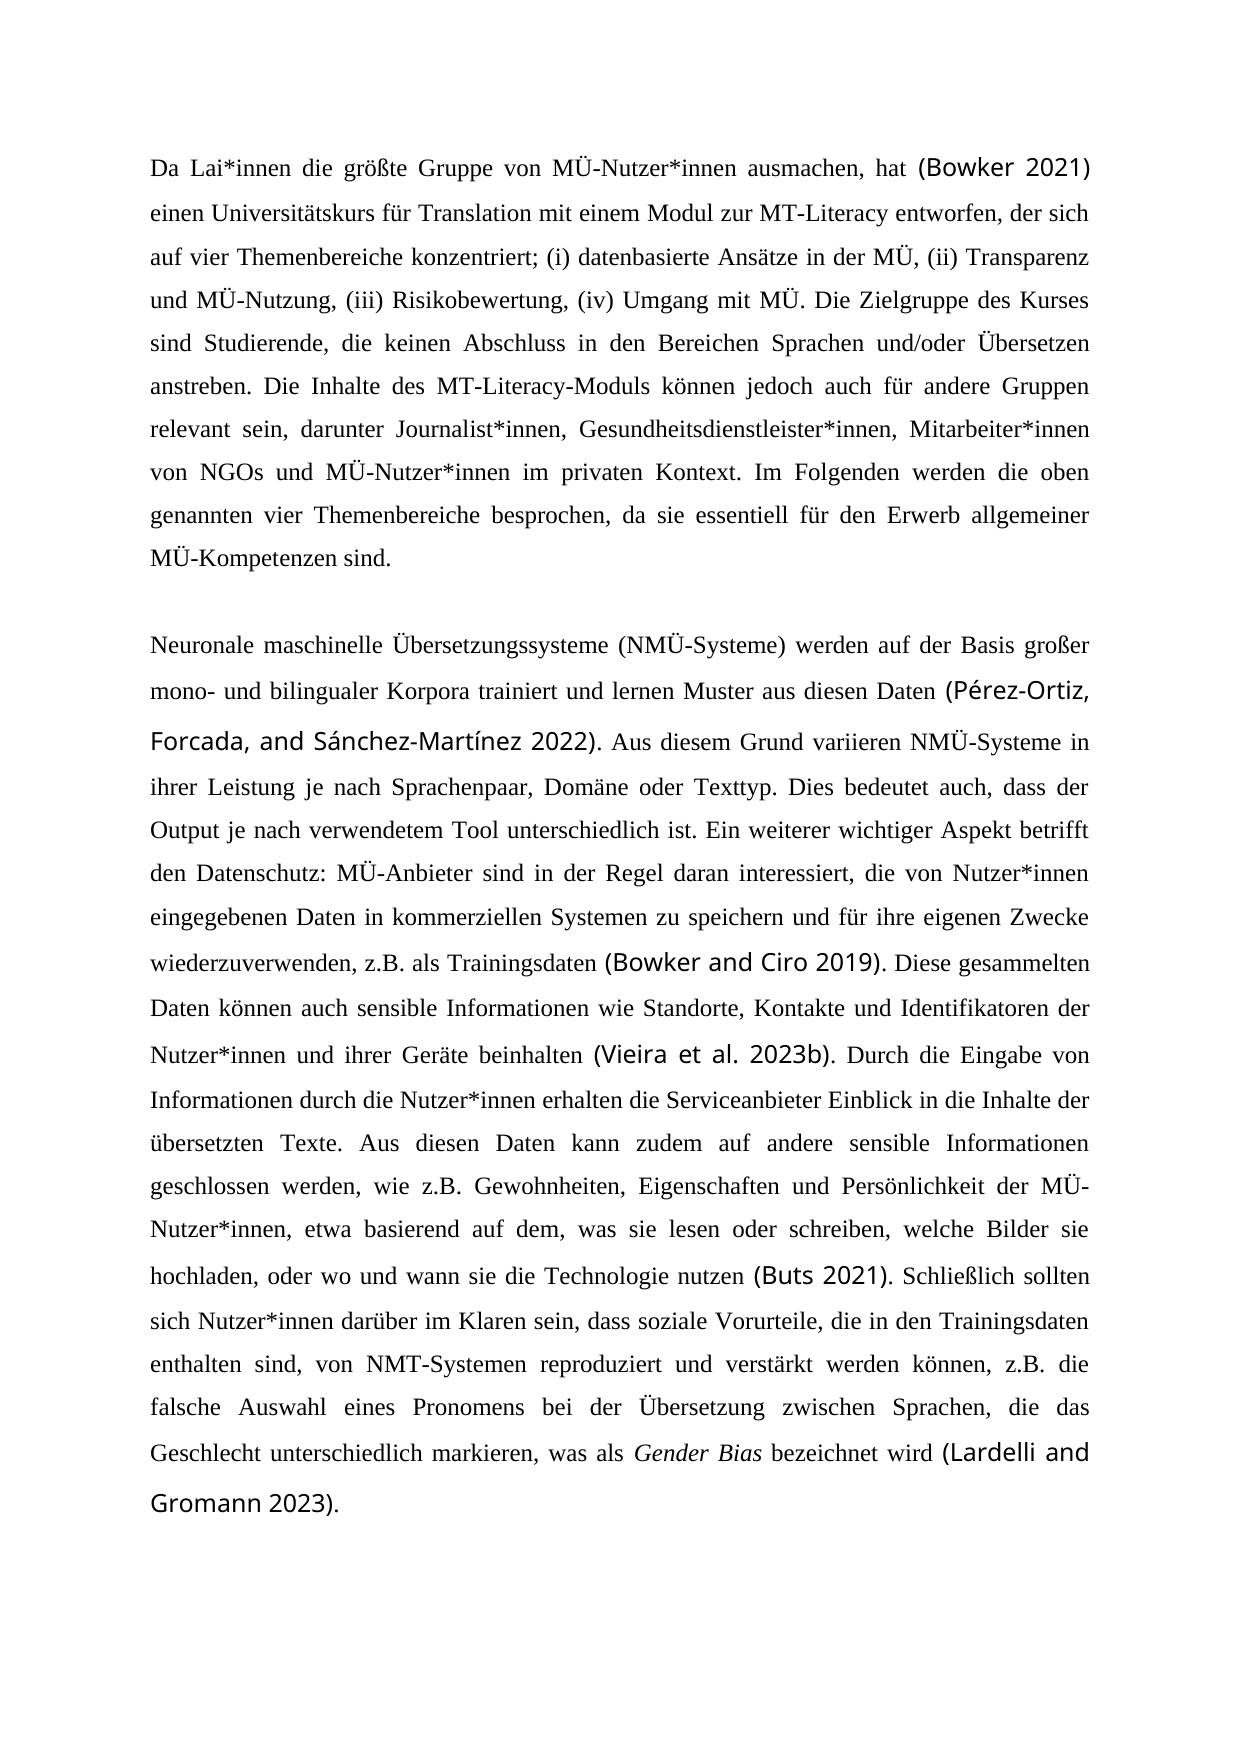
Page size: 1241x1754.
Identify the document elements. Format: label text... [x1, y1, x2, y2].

text Neuronale maschinelle Übersetzungssysteme (NMÜ-Systeme) werden auf der Basis großer mono- und bilingualer Korpora trainiert und lernen Muster aus diesen Daten (Pérez-Ortiz, Forcada, and Sánchez-Martínez 2022). Aus diesem Grund variieren NMÜ-Systeme in ihrer Leistung je nach Sprachenpaar, Domäne oder Texttyp. Dies bedeutet auch, dass der Output je nach verwendetem Tool unterschiedlich ist. Ein weiterer wichtiger Aspekt betrifft den Datenschutz: MÜ-Anbieter sind in der Regel daran interessiert, die von Nutzer*innen eingegebenen Daten in kommerziellen Systemen zu speichern und für ihre eigenen Zwecke wiederzuverwenden, z.B. als Trainingsdaten (Bowker and Ciro 2019). Diese gesammelten Daten können auch sensible Informationen wie Standorte, Kontakte und Identifikatoren der Nutzer*innen und ihrer Geräte beinhalten (Vieira et al. 2023b). Durch die Eingabe von Informationen durch die Nutzer*innen erhalten die Serviceanbieter Einblick in die Inhalte der übersetzten Texte. Aus diesen Daten kann zudem auf andere sensible Informationen geschlossen werden, wie z.B. Gewohnheiten, Eigenschaften und Persönlichkeit der MÜ-Nutzer*innen, etwa basierend auf dem, was sie lesen oder schreiben, welche Bilder sie hochladen, oder wo und wann sie die Technologie nutzen (Buts 2021). Schließlich sollten sich Nutzer*innen darüber im Klaren sein, dass soziale Vorurteile, die in den Trainingsdaten enthalten sind, von NMT-Systemen reproduziert und verstärkt werden können, z.B. die falsche Auswahl eines Pronomens bei der Übersetzung zwischen Sprachen, die das Geschlecht unterschiedlich markieren, was als Gender Bias bezeichnet wird (Lardelli and Gromann 2023). [150, 630, 1090, 1520]
text Da Lai*innen die größte Gruppe von MÜ-Nutzer*innen ausmachen, hat (Bowker 2021) einen Universitätskurs für Translation mit einem Modul zur MT-Literacy entworfen, der sich auf vier Themenbereiche konzentriert; (i) datenbasierte Ansätze in der MÜ, (ii) Transparenz und MÜ-Nutzung, (iii) Risikobewertung, (iv) Umgang mit MÜ. Die Zielgruppe des Kurses sind Studierende, die keinen Abschluss in den Bereichen Sprachen und/oder Übersetzen anstreben. Die Inhalte des MT-Literacy-Moduls können jedoch auch für andere Gruppen relevant sein, darunter Journalist*innen, Gesundheitsdienstleister*innen, Mitarbeiter*innen von NGOs und MÜ-Nutzer*innen im privaten Kontext. Im Folgenden werden die oben genannten vier Themenbereiche besprochen, da sie essentiell für den Erwerb allgemeiner MÜ-Kompetenzen sind. [150, 150, 1090, 572]
